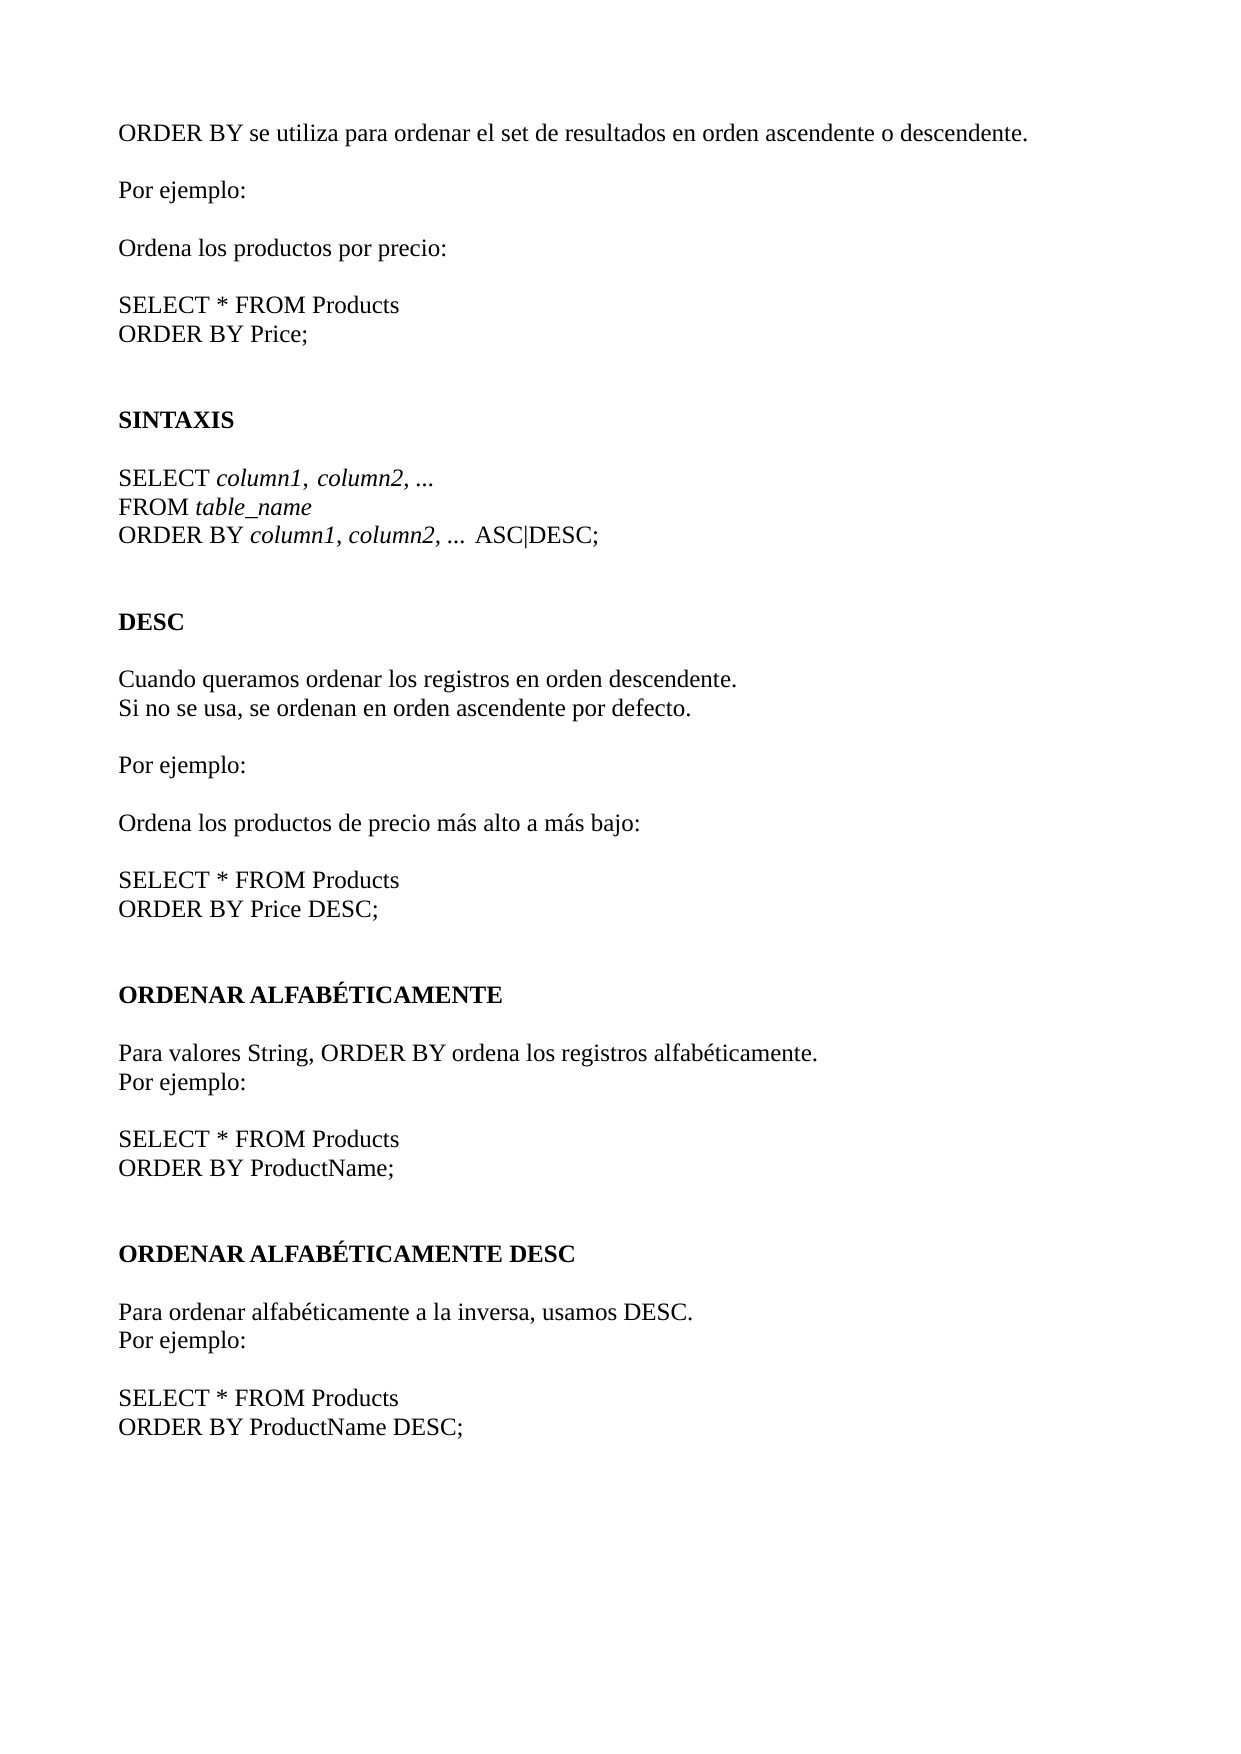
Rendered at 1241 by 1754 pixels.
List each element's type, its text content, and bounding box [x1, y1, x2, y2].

text Por ejemplo: [118, 1326, 1122, 1354]
text Ordena los productos por precio: SELECT * FROM Products ORDER BY Price; [118, 204, 1122, 348]
text Por ejemplo: [118, 176, 1122, 204]
text ORDER BY ProductName DESC; [118, 1412, 1122, 1441]
text Para ordenar alfabéticamente a la inversa, usamos DESC. [118, 1268, 1122, 1326]
text DESC [118, 607, 1122, 636]
text SELECT column1, column2, ... FROM table_name ORDER BY column1, column2, ... ASC|DESC; [118, 463, 1122, 549]
text Cuando queramos ordenar los registros en orden descendente. Si no se usa, se ordenan en orden ascendente por defecto. [118, 664, 1122, 722]
text ORDENAR ALFABÉTICAMENTE [118, 981, 1122, 1009]
text SINTAXIS [118, 406, 1122, 434]
text Para valores String, ORDER BY ordena los registros alfabéticamente. Por ejemplo: [118, 1038, 1122, 1096]
text Por ejemplo: [118, 751, 1122, 779]
text ORDENAR ALFABÉTICAMENTE DESC [118, 1239, 1122, 1268]
text SELECT * FROM Products [118, 1383, 1122, 1412]
text SELECT * FROM Products ORDER BY ProductName; [118, 1124, 1122, 1182]
text SELECT * FROM Products ORDER BY Price DESC; [118, 866, 1122, 923]
text Ordena los productos de precio más alto a más bajo: [118, 808, 1122, 837]
text ORDER BY se utiliza para ordenar el set de resultados en orden ascendente o descendente. [118, 118, 1122, 147]
